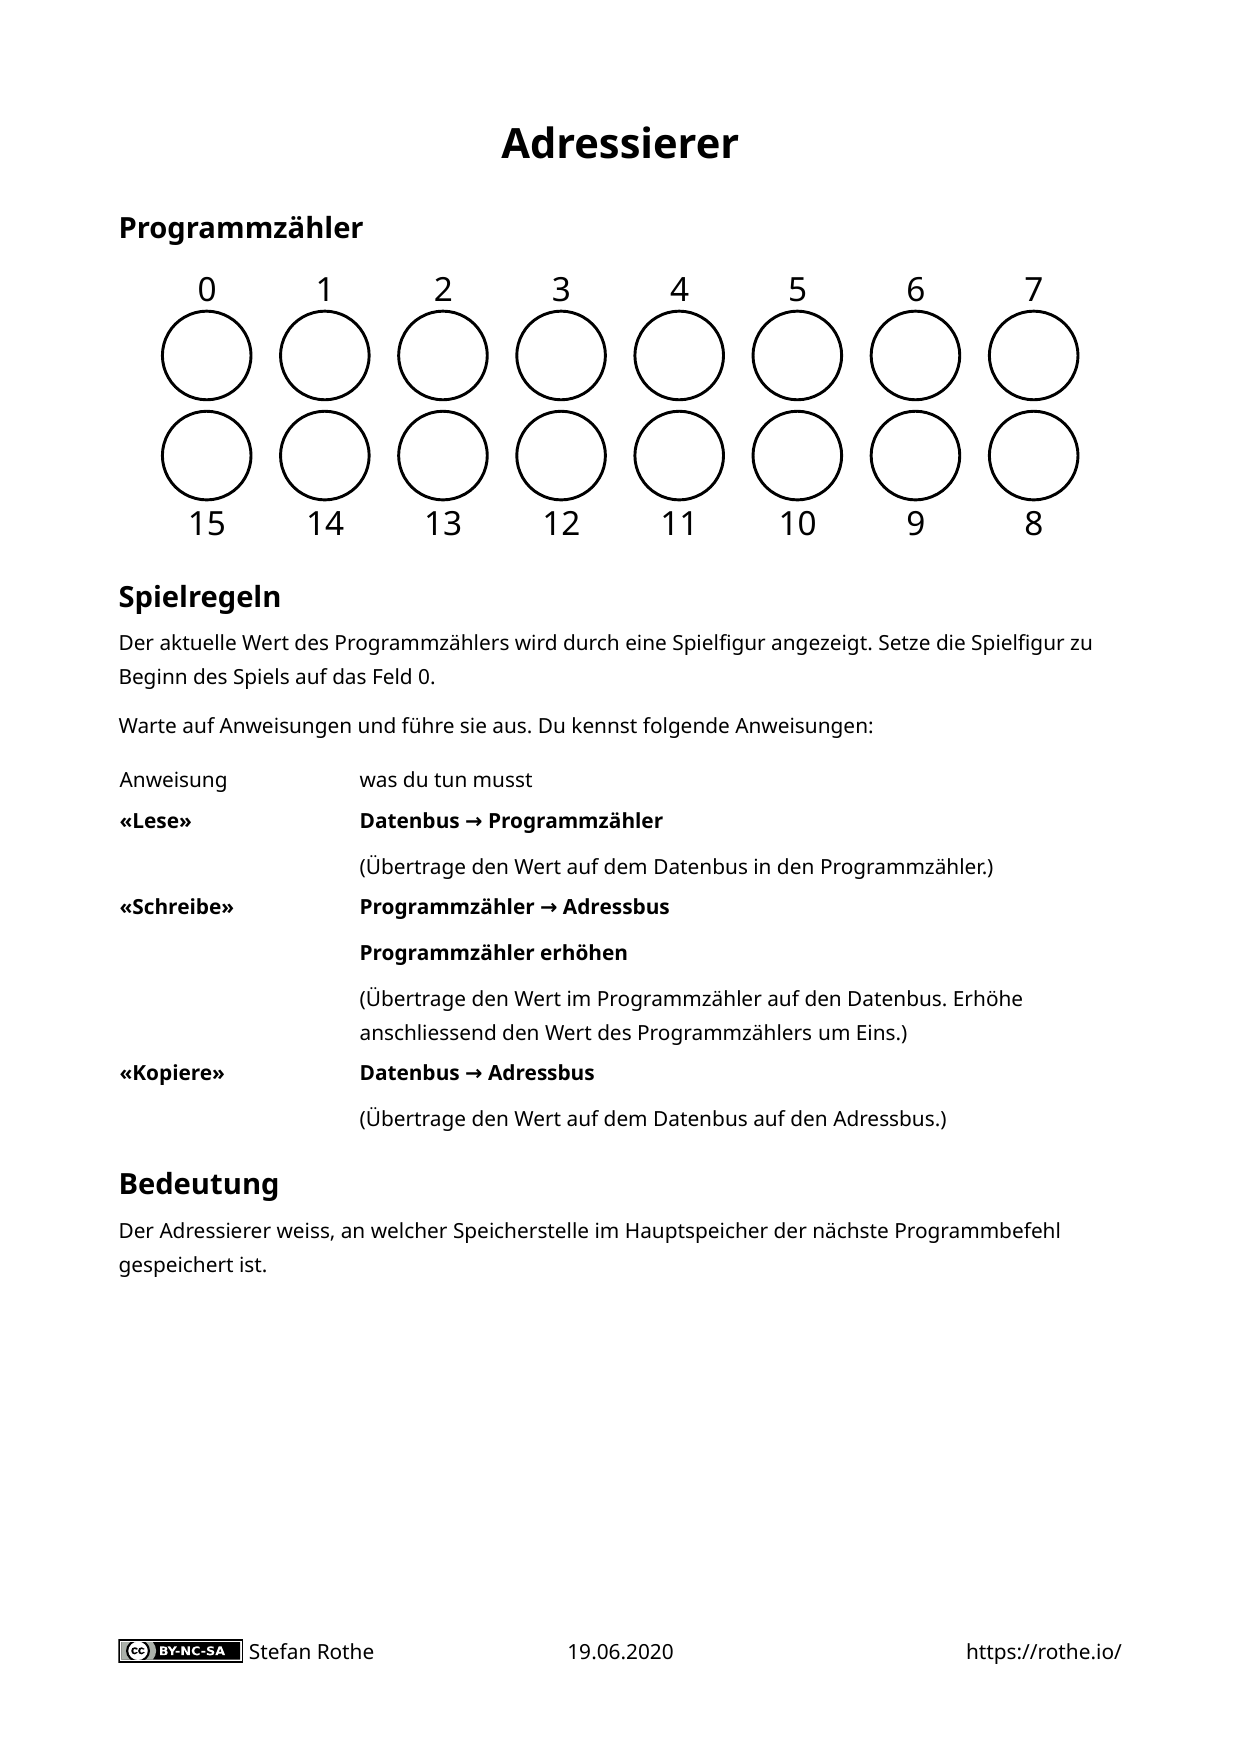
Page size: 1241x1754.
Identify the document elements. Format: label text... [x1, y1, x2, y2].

table_cell 14 [266, 406, 384, 551]
table_header 3 [502, 260, 620, 406]
table_cell Datenbus → Adressbus (Übertrage den Wert auf dem Datenbus auf den Adressbus.) [359, 1053, 1121, 1139]
text Der aktuelle Wert des Programmzählers wird durch eine Spielfigur angezeigt. Setze die Spielfigur zu Beginn des Spiels auf das Feld 0. [118, 628, 1122, 691]
table_cell 9 [856, 406, 974, 551]
subtitle Programmzähler [118, 208, 1122, 247]
table_cell «Lese» [119, 800, 359, 886]
table_cell «Schreibe» [119, 886, 359, 1052]
table_cell 10 [738, 406, 856, 551]
subtitle Bedeutung [118, 1164, 1122, 1203]
table_cell 13 [384, 406, 502, 551]
table_header 1 [266, 260, 384, 406]
table_header 0 [148, 260, 266, 406]
title Adressierer [118, 113, 1122, 170]
subtitle Spielregeln [118, 576, 1122, 616]
text Warte auf Anweisungen und führe sie aus. Du kennst folgende Anweisungen: [118, 711, 1122, 739]
table_cell Programmzähler → Adressbus Programmzähler erhöhen (Übertrage den Wert im Programmzähler auf den Datenbus. Erhöhe anschliessend den Wert des Programmzählers um Eins.) [359, 886, 1121, 1052]
table_header 6 [856, 260, 974, 406]
table_cell 11 [620, 406, 738, 551]
table_header was du tun musst [359, 760, 1121, 800]
table_cell 12 [502, 406, 620, 551]
table_header 4 [620, 260, 738, 406]
table_cell Datenbus → Programmzähler (Übertrage den Wert auf dem Datenbus in den Programmzähler.) [359, 800, 1121, 886]
table_header 2 [384, 260, 502, 406]
text Der Adressierer weiss, an welcher Speicherstelle im Hauptspeicher der nächste Programmbefehl gespeichert ist. [118, 1216, 1122, 1278]
table_header 5 [738, 260, 856, 406]
table_header Anweisung [119, 760, 359, 800]
table_cell «Kopiere» [119, 1053, 359, 1139]
table_cell 8 [975, 406, 1093, 551]
table_cell 15 [148, 406, 266, 551]
table_header 7 [975, 260, 1093, 406]
